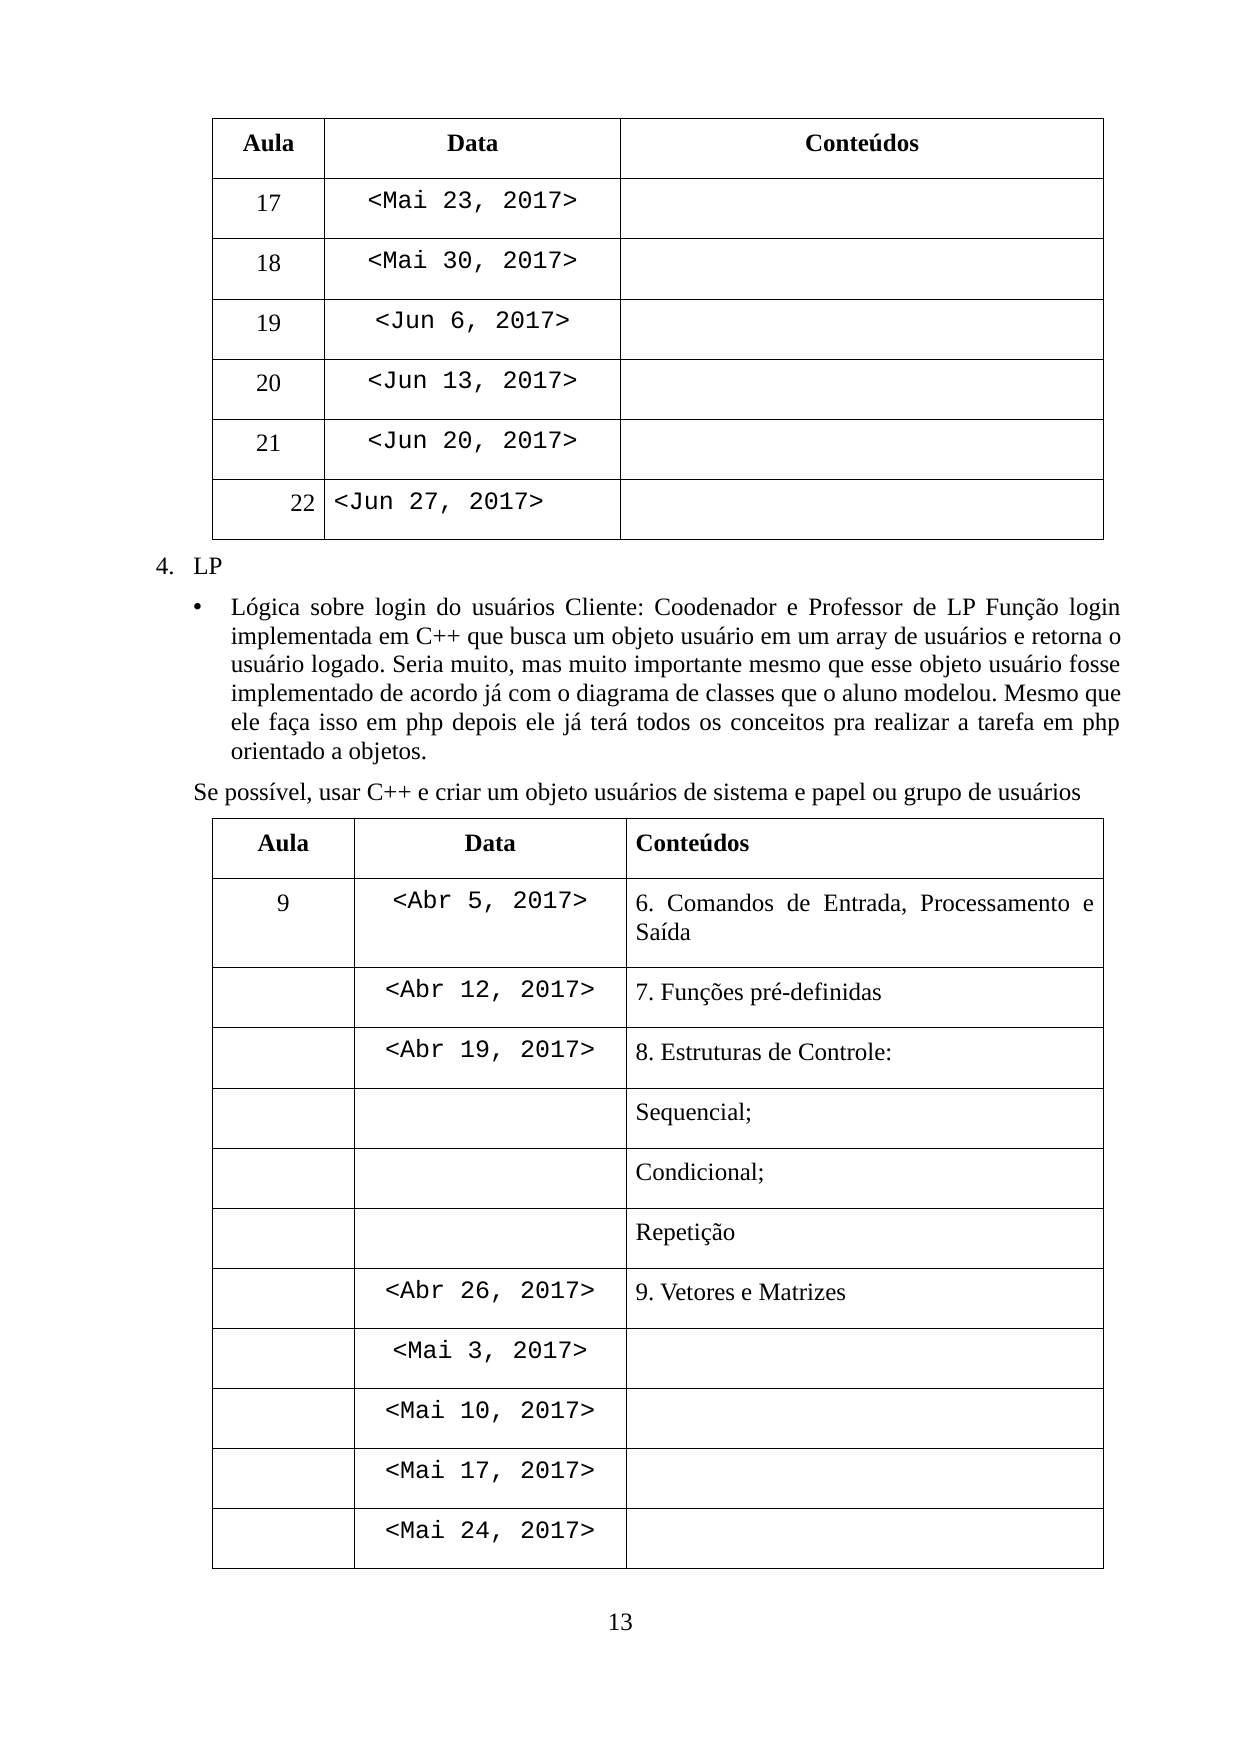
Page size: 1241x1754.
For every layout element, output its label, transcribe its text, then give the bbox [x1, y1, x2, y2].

table_cell [213, 1028, 354, 1087]
table_cell [213, 1089, 354, 1147]
table_cell [213, 1269, 354, 1328]
table_cell <Mai 24, 2017> [355, 1509, 626, 1568]
table_cell <Jun 13, 2017> [325, 360, 620, 419]
table_cell Sequencial; [627, 1089, 1103, 1147]
list Se possível, usar C++ e criar um objeto usuários de sistema e papel ou grupo de usuários [156, 777, 1122, 806]
table_cell <Jun 20, 2017> [325, 420, 620, 479]
table_cell [355, 1209, 626, 1268]
table_cell [213, 1389, 354, 1448]
table_cell [213, 1449, 354, 1508]
table_cell <Jun 27, 2017> [325, 480, 620, 539]
table_cell [355, 1149, 626, 1208]
table_cell [355, 1089, 626, 1147]
table_cell <Mai 3, 2017> [355, 1329, 626, 1388]
table_header Aula [213, 119, 324, 178]
table_cell 17 [213, 179, 324, 238]
table_cell [213, 968, 354, 1027]
table_header Conteúdos [627, 819, 1103, 878]
table_cell <Mai 30, 2017> [325, 239, 620, 298]
table_cell [213, 1329, 354, 1388]
table_cell [627, 1509, 1103, 1568]
table_cell Condicional; [627, 1149, 1103, 1208]
table_cell [627, 1449, 1103, 1508]
table_cell <Abr 5, 2017> [355, 879, 626, 967]
table_cell [627, 1389, 1103, 1448]
table_cell [621, 239, 1103, 298]
list LP [156, 551, 1122, 579]
table_cell 21 [213, 420, 324, 479]
table_cell [621, 179, 1103, 238]
table_cell 9. Vetores e Matrizes [627, 1269, 1103, 1328]
table_cell Repetição [627, 1209, 1103, 1268]
table_cell [213, 1149, 354, 1208]
table_cell <Mai 23, 2017> [325, 179, 620, 238]
list Lógica sobre login do usuários Cliente: Coodenador e Professor de LP Função login implementada em C++ que busca um objeto usuário em um array de usuários e retorna o usuário logado. Seria muito, mas muito importante mesmo que esse objeto usuário fosse implementado de acordo já com o diagrama de classes que o aluno modelou. Mesmo que ele faça isso em php depois ele já terá todos os conceitos pra realizar a tarefa em php orientado a objetos. [193, 592, 1122, 764]
table_cell 9 [213, 879, 354, 967]
table_cell 7. Funções pré-definidas [627, 968, 1103, 1027]
table_cell [213, 1209, 354, 1268]
table_cell <Mai 10, 2017> [355, 1389, 626, 1448]
table_cell <Jun 6, 2017> [325, 300, 620, 358]
table_header Conteúdos [621, 119, 1103, 178]
table_cell [627, 1329, 1103, 1388]
table_cell [621, 360, 1103, 419]
table_header Data [355, 819, 626, 878]
table_cell [621, 480, 1103, 539]
table_cell 8. Estruturas de Controle: [627, 1028, 1103, 1087]
table_cell 6. Comandos de Entrada, Processamento e Saída [627, 879, 1103, 967]
table_cell 20 [213, 360, 324, 419]
table_cell 22 [213, 480, 324, 539]
table_cell 18 [213, 239, 324, 298]
table_cell [621, 420, 1103, 479]
table_cell <Abr 19, 2017> [355, 1028, 626, 1087]
table_cell 19 [213, 300, 324, 358]
table_cell <Abr 12, 2017> [355, 968, 626, 1027]
table_cell <Mai 17, 2017> [355, 1449, 626, 1508]
table_cell [213, 1509, 354, 1568]
table_header Aula [213, 819, 354, 878]
table_header Data [325, 119, 620, 178]
table_cell <Abr 26, 2017> [355, 1269, 626, 1328]
table_cell [621, 300, 1103, 358]
